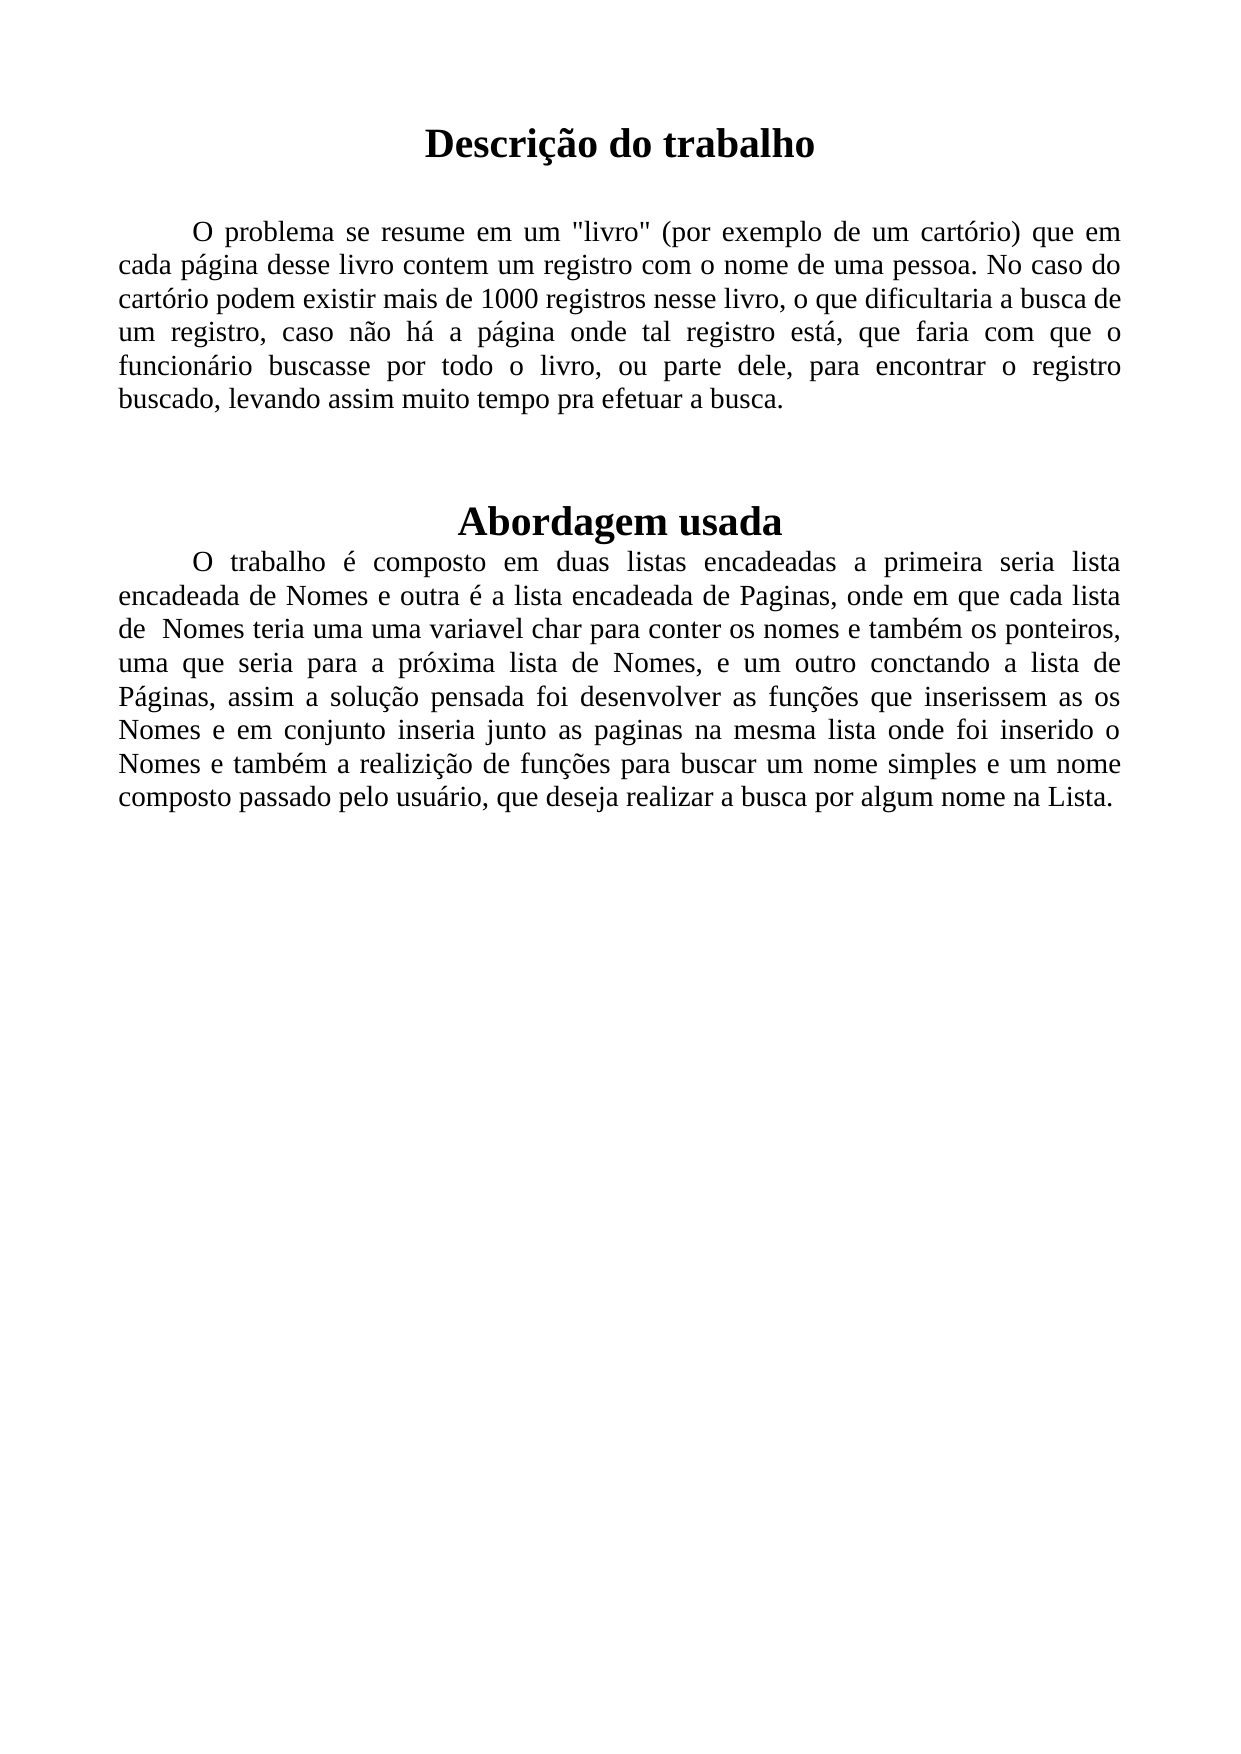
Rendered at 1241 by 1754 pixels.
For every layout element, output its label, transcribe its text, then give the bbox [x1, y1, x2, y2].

text Descrição do trabalho [118, 118, 1122, 166]
text O problema se resume em um "livro" (por exemplo de um cartório) que em cada página desse livro contem um registro com o nome de uma pessoa. No caso do cartório podem existir mais de 1000 registros nesse livro, o que dificultaria a busca de um registro, caso não há a página onde tal registro está, que faria com que o funcionário buscasse por todo o livro, ou parte dele, para encontrar o registro buscado, levando assim muito tempo pra efetuar a busca. [118, 214, 1122, 415]
text O trabalho é composto em duas listas encadeadas a primeira seria lista encadeada de Nomes e outra é a lista encadeada de Paginas, onde em que cada lista de Nomes teria uma uma variavel char para conter os nomes e também os ponteiros, uma que seria para a próxima lista de Nomes, e um outro conctando a lista de Páginas, assim a solução pensada foi desenvolver as funções que inserissem as os Nomes e em conjunto inseria junto as paginas na mesma lista onde foi inserido o Nomes e também a realizição de funções para buscar um nome simples e um nome composto passado pelo usuário, que deseja realizar a busca por algum nome na Lista. [118, 544, 1122, 813]
text Abordagem usada [118, 497, 1122, 544]
